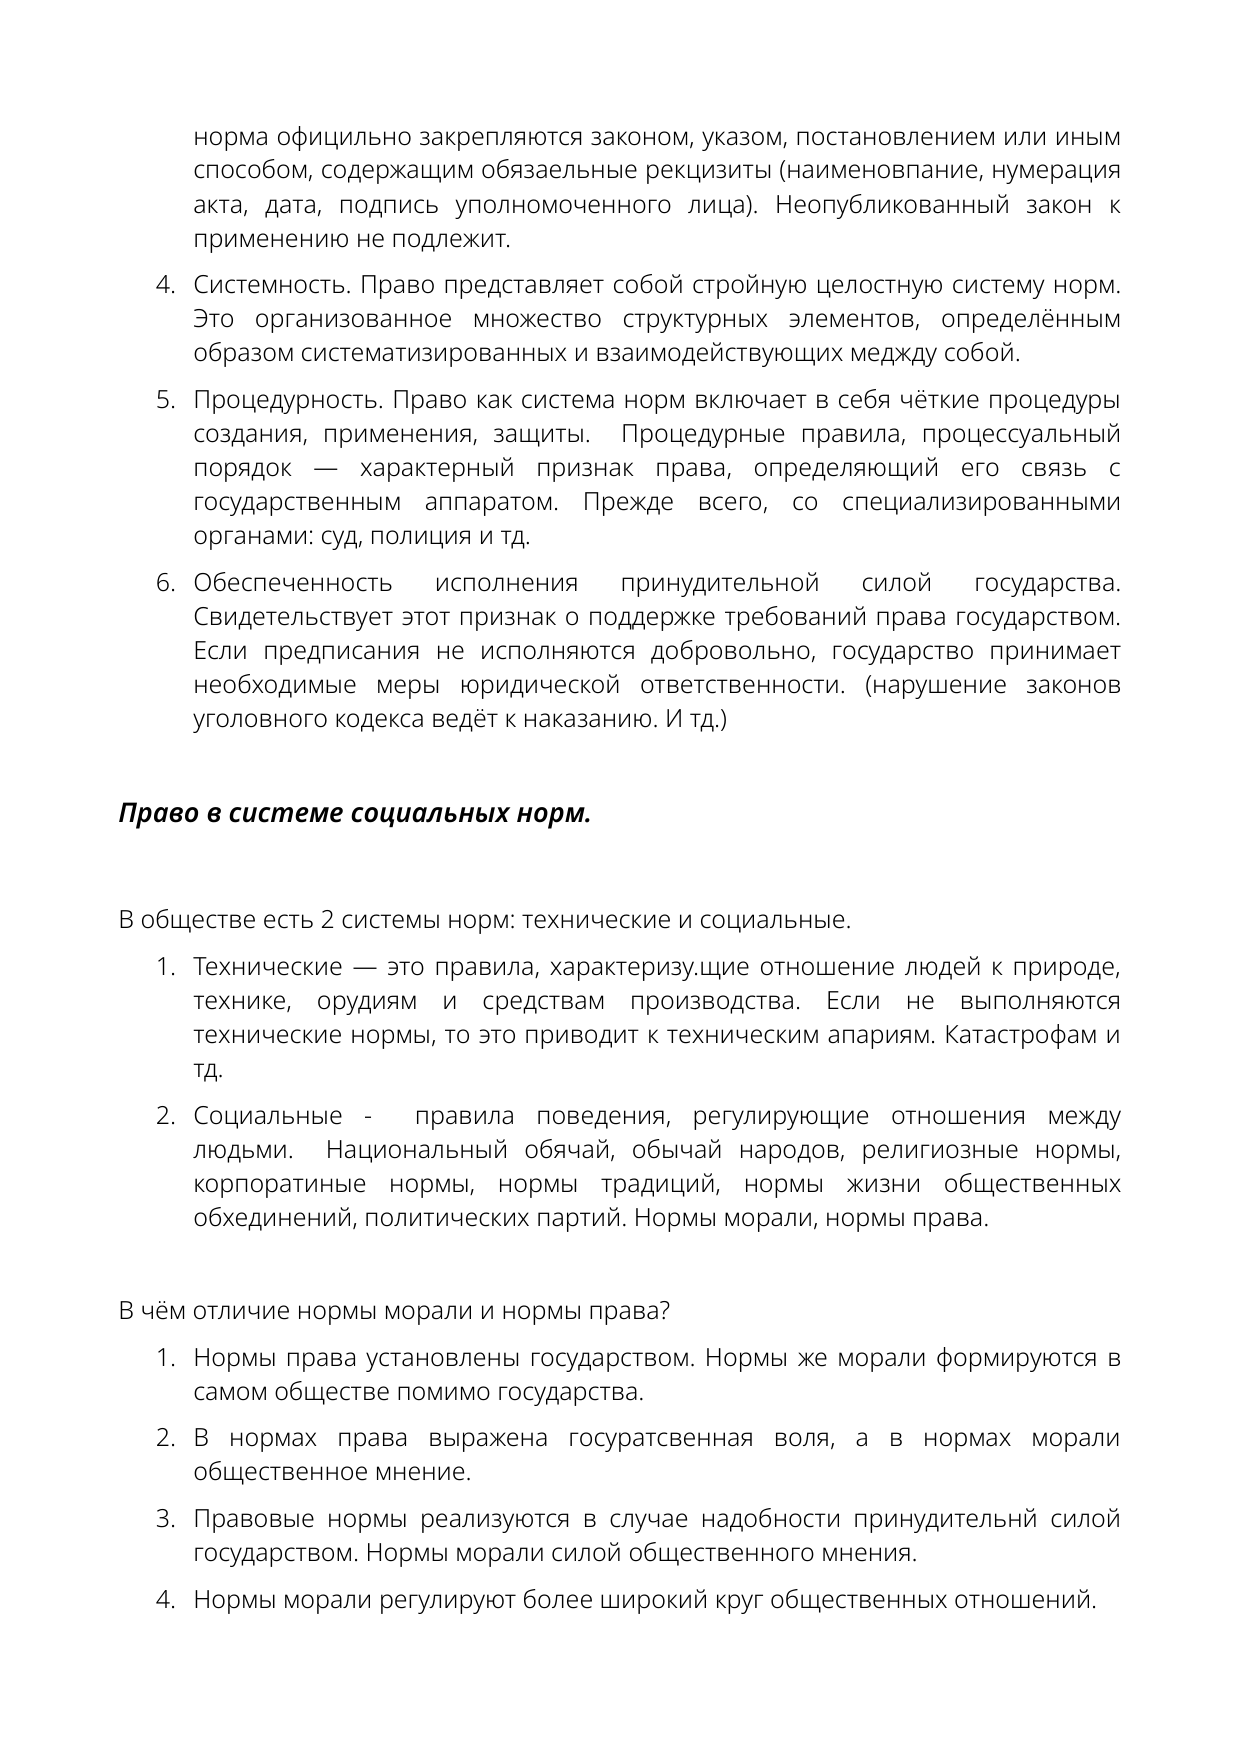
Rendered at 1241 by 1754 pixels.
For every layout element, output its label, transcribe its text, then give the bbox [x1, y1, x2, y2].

subtitle Право в системе социальных норм. [118, 794, 1122, 831]
list Нормы морали регулируют более широкий круг общественных отношений. [156, 1581, 1122, 1615]
list В нормах права выражена госуратсвенная воля, а в нормах морали общественное мнение. [156, 1420, 1122, 1488]
list Процедурность. Право как система норм включает в себя чёткие процедуры создания, применения, защиты. Процедурные правила, процессуальный порядок — характерный признак права, определяющий его связь с государственным аппаратом. Прежде всего, со специализированными органами: суд, полиция и тд. [156, 382, 1122, 552]
list Обеспеченность исполнения принудительной силой государства. Свидетельствует этот признак о поддержке требований права государством. Если предписания не исполняются добровольно, государство принимает необходимые меры юридической ответственности. (нарушение законов уголовного кодекса ведёт к наказанию. И тд.) [156, 564, 1122, 735]
list Системность. Право представляет собой стройную целостную систему норм. Это организованное множество структурных элементов, определённым образом систематизированных и взаимодействующих меджду собой. [156, 267, 1122, 369]
list Правовые нормы реализуются в случае надобности принудительнй силой государством. Нормы морали силой общественного мнения. [156, 1501, 1122, 1569]
text В обществе есть 2 системы норм: технические и социальные. [118, 902, 1122, 936]
list Социальные - правила поведения, регулирующие отношения между людьми. Национальный обячай, обычай народов, религиозные нормы, корпоратиные нормы, нормы традиций, нормы жизни общественных обхединений, политических партий. Нормы морали, нормы права. [156, 1097, 1122, 1234]
list норма официльно закрепляются законом, указом, постановлением или иным способом, содержащим обязаельные рекцизиты (наименовпание, нумерация акта, дата, подпись уполномоченного лица). Неопубликованный закон к применению не подлежит. [156, 118, 1122, 254]
text В чём отличие нормы морали и нормы права? [118, 1293, 1122, 1327]
list Технические — это правила, характеризу.щие отношение людей к природе, технике, орудиям и средствам производства. Если не выполняются технические нормы, то это приводит к техническим апариям. Катастрофам и тд. [156, 949, 1122, 1085]
list Нормы права установлены государством. Нормы же морали формируются в самом обществе помимо государства. [156, 1339, 1122, 1407]
